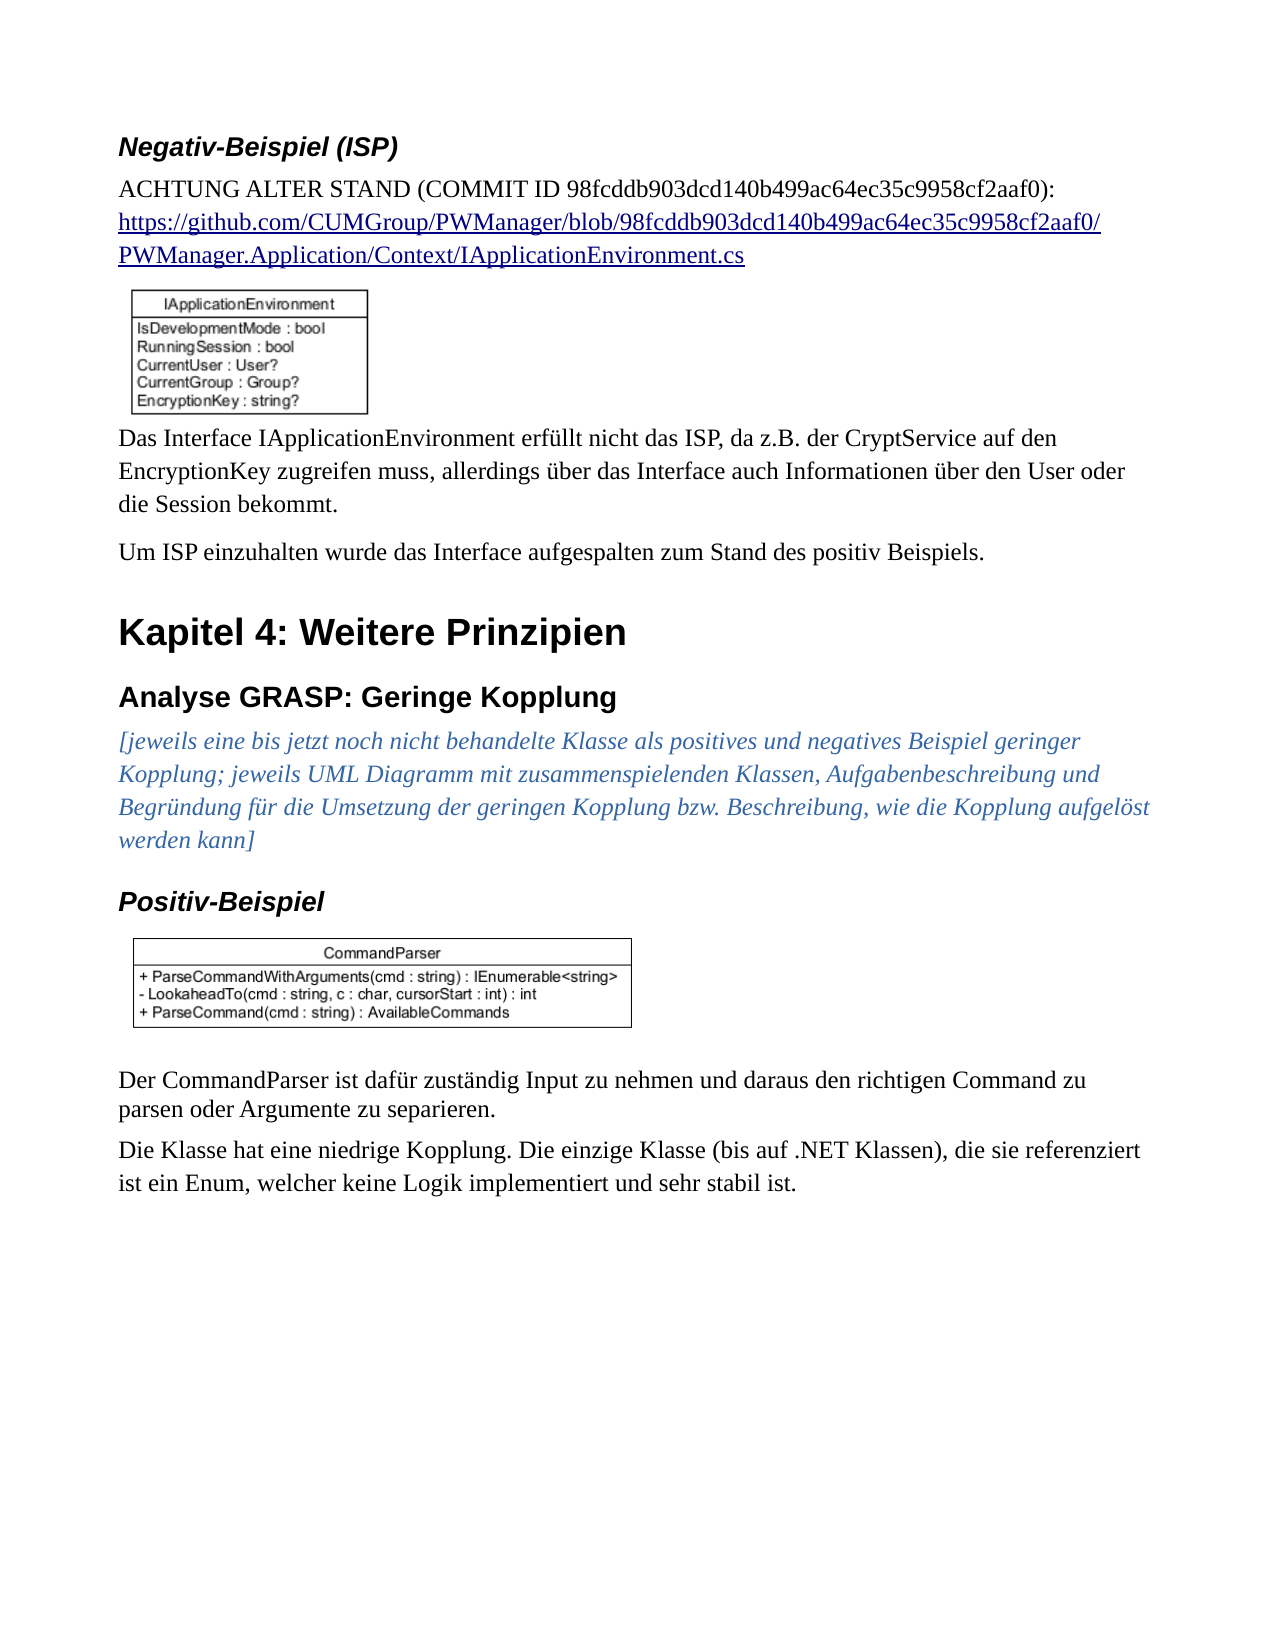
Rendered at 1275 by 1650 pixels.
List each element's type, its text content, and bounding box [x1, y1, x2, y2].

text Das Interface IApplicationEnvironment erfüllt nicht das ISP, da z.B. der CryptService auf den EncryptionKey zugreifen muss, allerdings über das Interface auch Informationen über den User oder die Session bekommt. [118, 288, 1157, 518]
text ACHTUNG ALTER STAND (COMMIT ID 98fcddb903dcd140b499ac64ec35c9958cf2aaf0): https://github.com/CUMGroup/PWManager/blob/98fcddb903dcd140b499ac64ec35c9958cf2aaf0/PWManager.Application/Context/IApplicationEnvironment.cs [118, 174, 1157, 269]
subtitle Positiv-Beispiel [118, 885, 1157, 917]
subtitle Analyse GRASP: Geringe Kopplung [118, 680, 1157, 714]
subtitle Negativ-Beispiel (ISP) [118, 131, 1157, 162]
text Um ISP einzuhalten wurde das Interface aufgespalten zum Stand des positiv Beispiels. [118, 537, 1157, 565]
text [jeweils eine bis jetzt noch nicht behandelte Klasse als positives und negatives Beispiel geringer Kopplung; jeweils UML Diagramm mit zusammenspielenden Klassen, Aufgabenbeschreibung und Begründung für die Umsetzung der geringen Kopplung bzw. Beschreibung, wie die Kopplung aufgelöst werden kann] [118, 726, 1157, 854]
subtitle Der CommandParser ist dafür zuständig Input zu nehmen und daraus den richtigen Command zu parsen oder Argumente zu separieren. [118, 942, 1157, 1122]
subtitle Kapitel 4: Weitere Prinzipien [118, 609, 1157, 653]
picture [130, 288, 374, 419]
text Die Klasse hat eine niedrige Kopplung. Die einzige Klasse (bis auf .NET Klassen), die sie referenziert ist ein Enum, welcher keine Logik implementiert und sehr stabil ist. [118, 1135, 1157, 1197]
picture [130, 937, 636, 1034]
